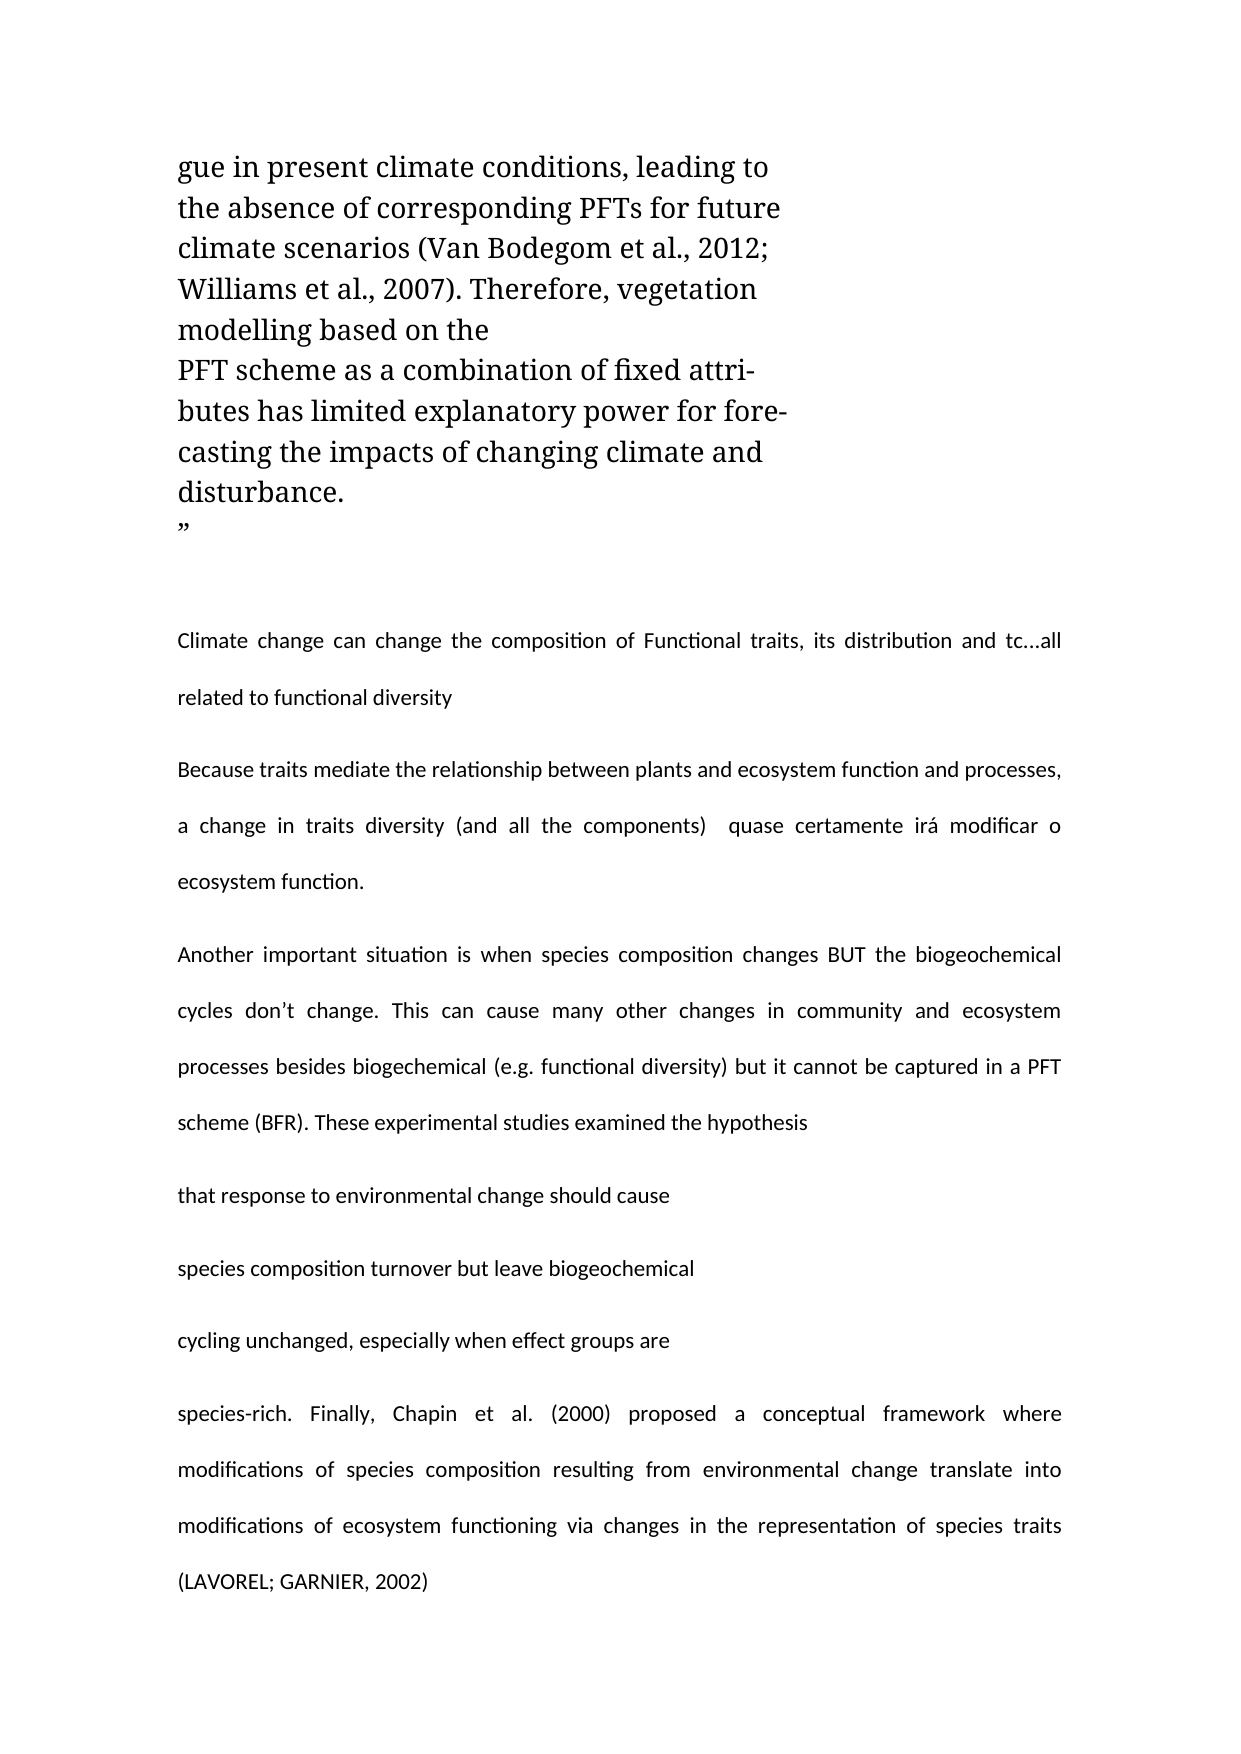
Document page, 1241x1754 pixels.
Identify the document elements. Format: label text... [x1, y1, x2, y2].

text gue in present climate conditions, leading to [177, 148, 1063, 186]
text the absence of corresponding PFTs for future [177, 188, 1063, 227]
text species-rich. Finally, Chapin et al. (2000) proposed a conceptual framework where modifications of species composition resulting from environmental change translate into modifications of ecosystem functioning via changes in the representation of species traits (LAVOREL; GARNIER, 2002) [177, 1399, 1063, 1595]
text cycling unchanged, especially when effect groups are [177, 1326, 1063, 1354]
text Another important situation is when species composition changes BUT the biogeochemical cycles don’t change. This can cause many other changes in community and ecosystem processes besides biogechemical (e.g. functional diversity) but it cannot be captured in a PFT scheme (BFR). These experimental studies examined the hypothesis [177, 940, 1063, 1136]
text disturbance. [177, 473, 1063, 511]
text ” [177, 513, 1063, 552]
text Climate change can change the composition of Functional traits, its distribution and tc...all related to functional diversity [177, 627, 1063, 711]
text climate scenarios (Van Bodegom et al., 2012; [177, 229, 1063, 267]
text species composition turnover but leave biogeochemical [177, 1254, 1063, 1282]
text PFT scheme as a combination of fixed attri- [177, 351, 1063, 389]
text casting the impacts of changing climate and [177, 432, 1063, 470]
text Williams et al., 2007). Therefore, vegetation [177, 269, 1063, 308]
text butes has limited explanatory power for fore- [177, 391, 1063, 430]
text Because traits mediate the relationship between plants and ecosystem function and processes, a change in traits diversity (and all the components) quase certamente irá modificar o ecosystem function. [177, 755, 1063, 895]
text that response to environmental change should cause [177, 1181, 1063, 1209]
text modelling based on the [177, 310, 1063, 348]
